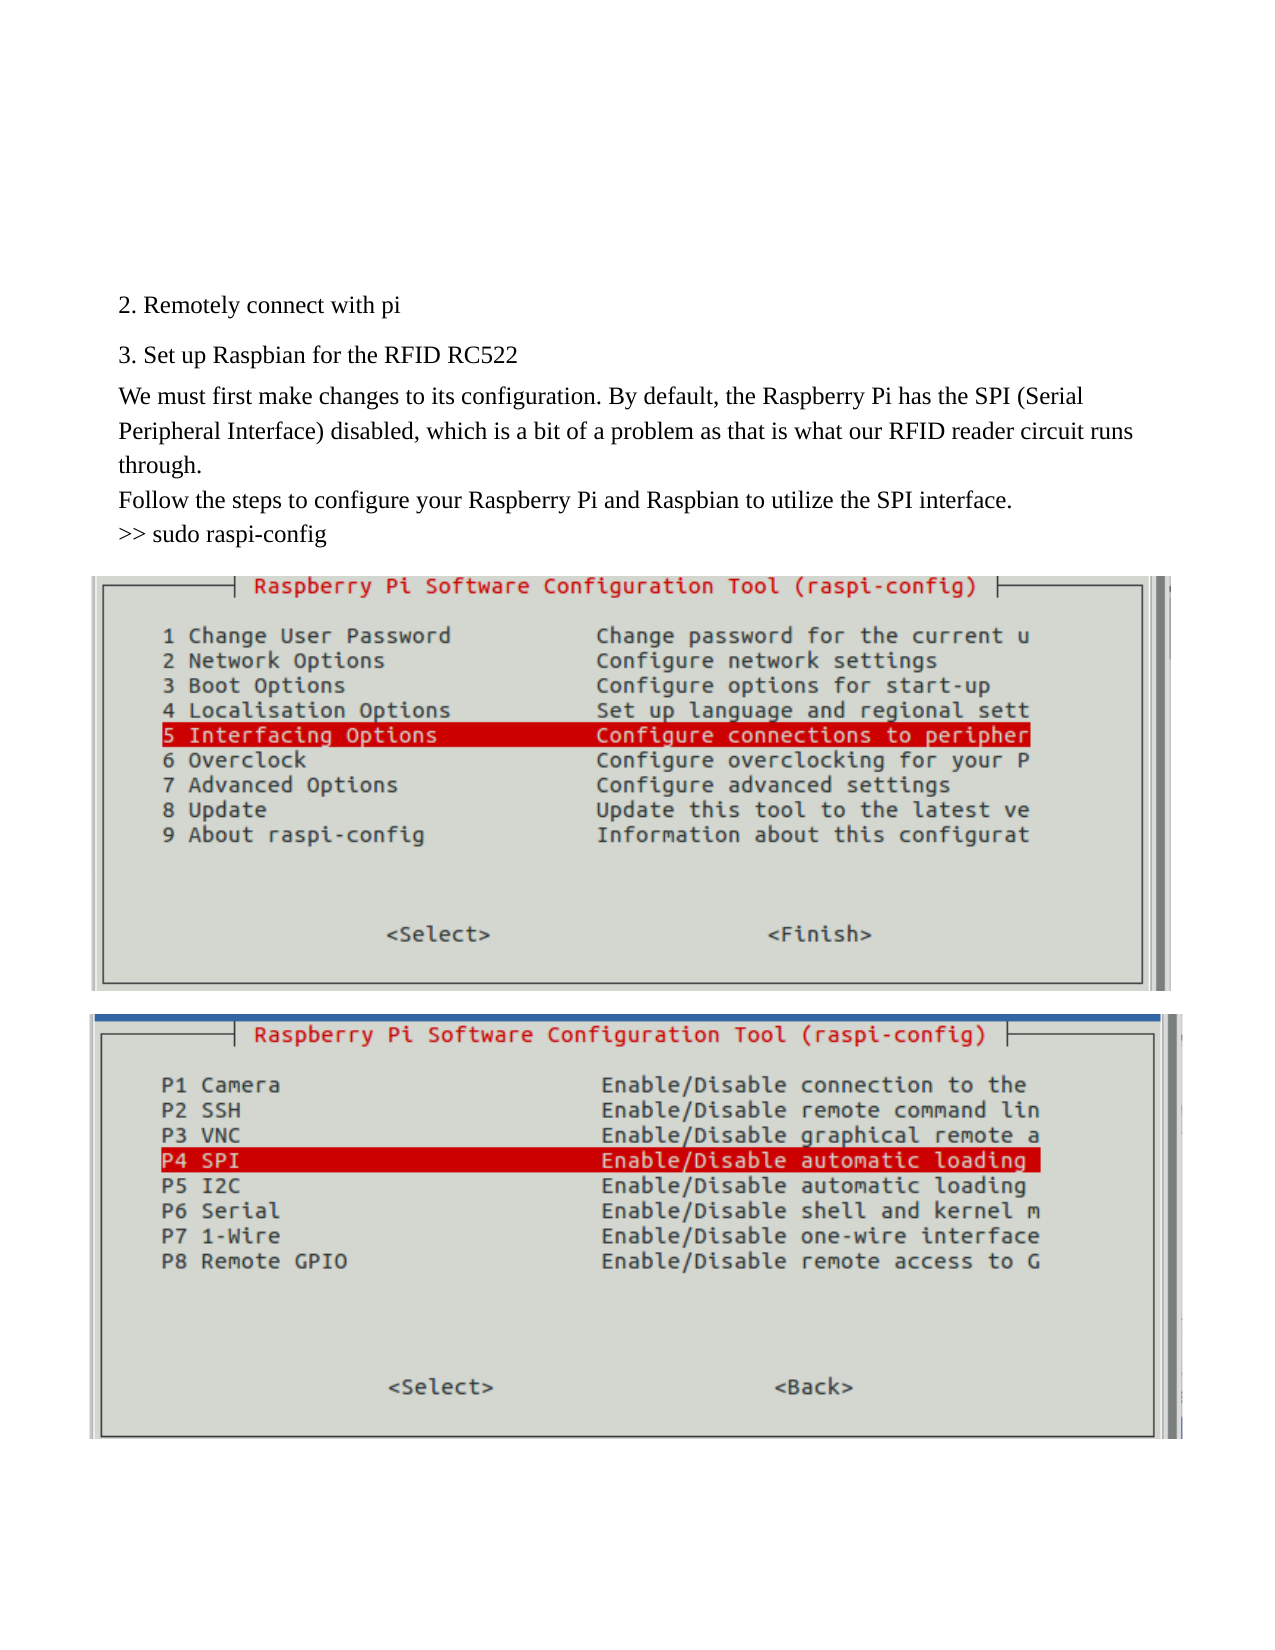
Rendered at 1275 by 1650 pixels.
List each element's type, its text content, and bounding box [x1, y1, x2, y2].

subtitle 3. Set up Raspbian for the RFID RC522 [118, 340, 1157, 369]
text 2. Remotely connect with pi [118, 291, 1157, 319]
picture [89, 1014, 1183, 1439]
text We must first make changes to its configuration. By default, the Raspberry Pi has the SPI (Serial Peripheral Interface) disabled, which is a bit of a problem as that is what our RFID reader circuit runs through. [118, 381, 1157, 479]
text >> sudo raspi-config [118, 519, 1157, 548]
picture [91, 576, 1171, 991]
text Follow the steps to configure your Raspberry Pi and Raspbian to utilize the SPI interface. [118, 485, 1157, 514]
